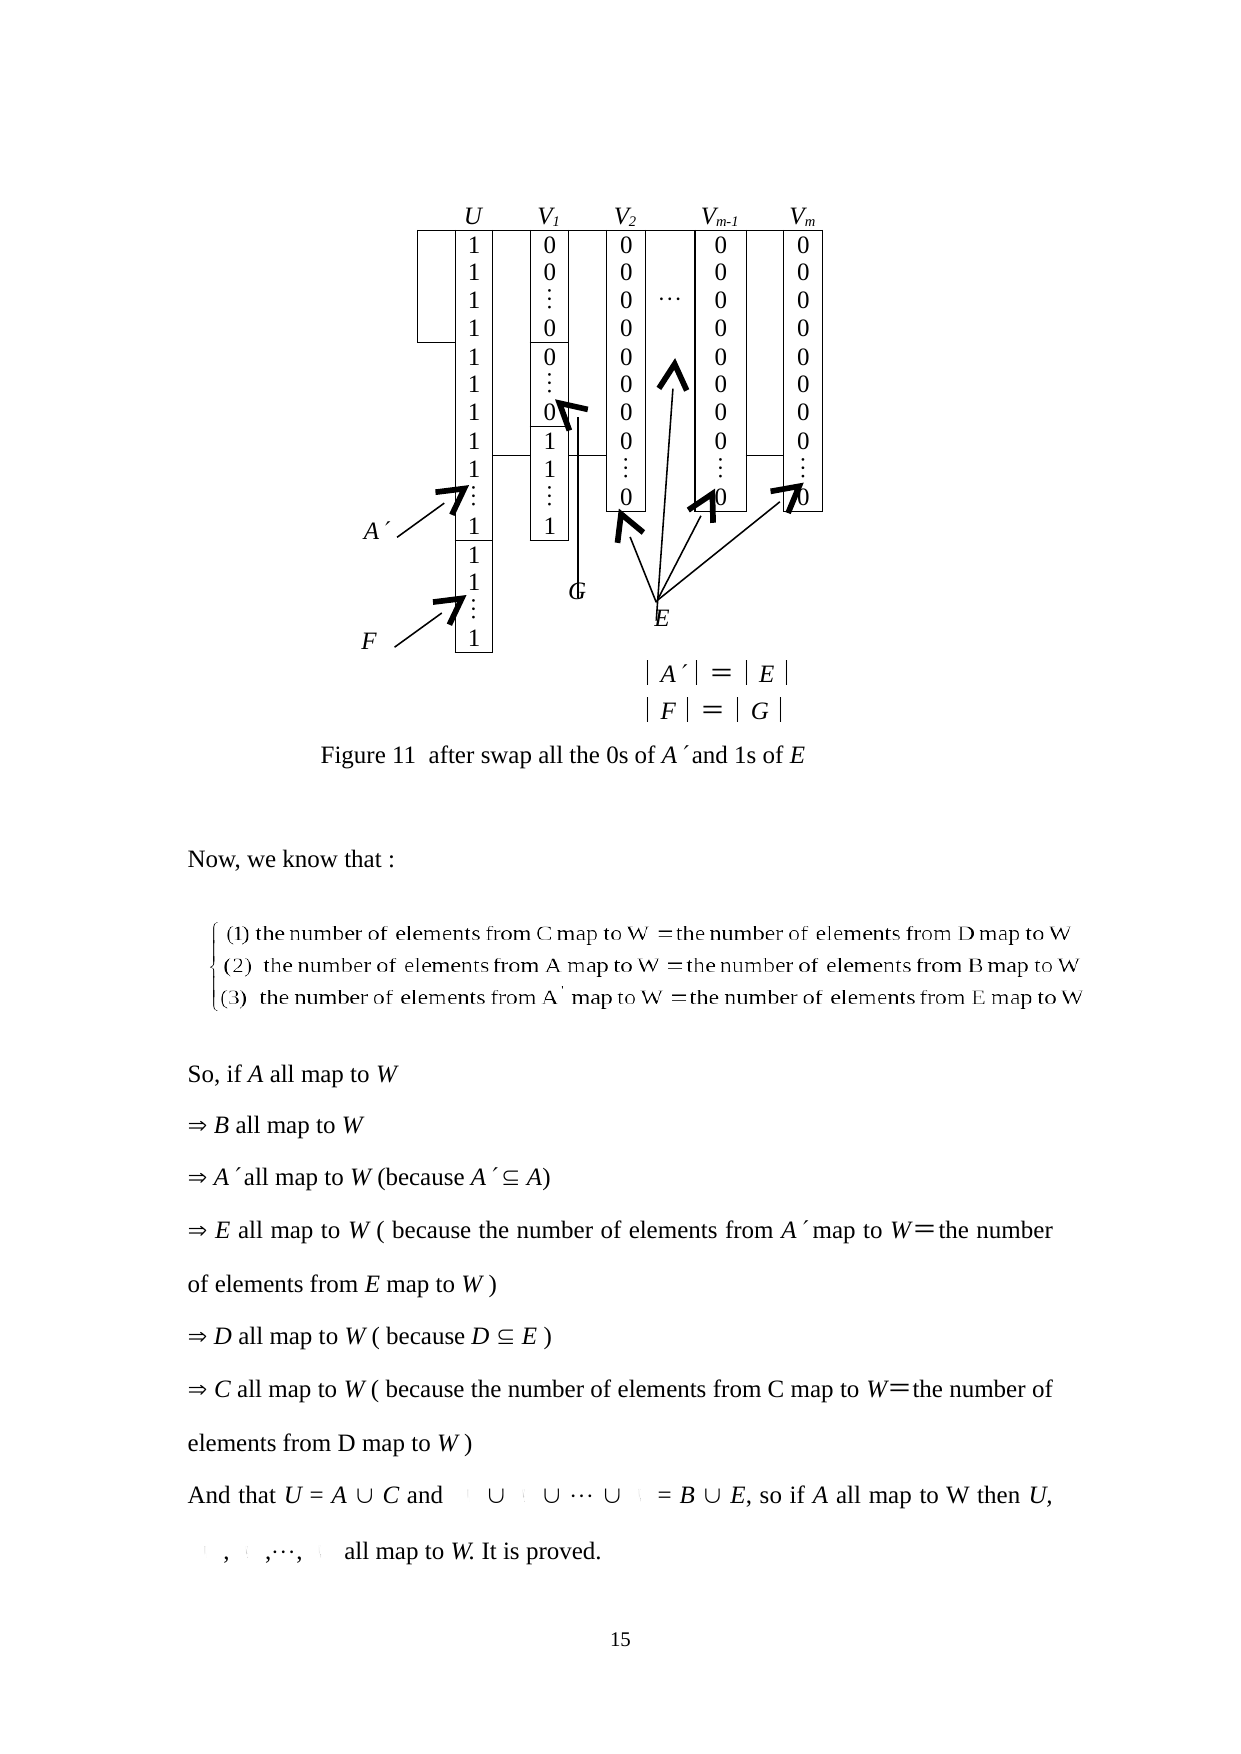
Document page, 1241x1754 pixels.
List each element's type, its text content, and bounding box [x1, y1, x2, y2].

table_cell 0 [607, 398, 645, 426]
table_cell [695, 540, 729, 568]
table_cell [784, 491, 793, 511]
table_cell [493, 511, 530, 540]
table_cell [646, 455, 667, 483]
table_cell [569, 540, 577, 568]
table_cell [493, 286, 530, 314]
table_cell 0 [696, 426, 746, 454]
table_cell 0 [607, 483, 645, 511]
table_cell [747, 483, 783, 511]
table_cell [418, 483, 455, 511]
table_cell  [531, 286, 568, 314]
table_cell 0 [784, 314, 822, 342]
table_cell [747, 370, 783, 398]
text And that U = A  C and   = B  E, so if A all map to W then U,,,, all map to W. It is proved. [187, 1476, 1053, 1570]
table_header [569, 202, 606, 230]
table_cell 0 [531, 314, 568, 342]
table_cell 1 [531, 427, 568, 454]
table_cell 1 [456, 286, 492, 314]
text So, if A all map to W [187, 1055, 1053, 1093]
table_cell [784, 569, 823, 596]
table_cell 1 [456, 426, 492, 454]
table_cell [646, 314, 694, 342]
table_cell 1 [456, 370, 492, 398]
table_cell [418, 455, 455, 483]
table_cell [645, 596, 657, 624]
table_cell 1 [456, 259, 492, 286]
table_cell 0 [607, 370, 645, 398]
table_cell [606, 569, 645, 596]
table_cell [784, 540, 823, 568]
table_cell 0 [784, 370, 822, 398]
table_cell [437, 497, 455, 511]
table_cell [530, 541, 569, 568]
text Now, we know that : [187, 840, 1053, 878]
table_cell [646, 483, 665, 511]
table_cell [493, 569, 530, 596]
table_cell  [531, 370, 568, 398]
text  C all map to W ( because the number of elements from C map to W＝the number of elements from D map to W ) [187, 1368, 1053, 1462]
table_cell 1 [531, 511, 568, 540]
table_cell [747, 259, 783, 286]
table_cell [418, 569, 455, 596]
table_cell [747, 314, 783, 342]
table_cell 0 [696, 314, 746, 342]
table_cell [579, 511, 606, 540]
table_cell [569, 569, 577, 591]
table_cell [569, 624, 606, 652]
table_cell [493, 596, 530, 624]
table_cell [746, 596, 784, 624]
table_cell [646, 342, 694, 370]
table_cell [569, 286, 606, 314]
table_cell [645, 579, 652, 596]
table_cell [746, 511, 784, 540]
table_cell 1 [456, 231, 492, 258]
table_cell [418, 624, 455, 652]
table_cell 1 [531, 455, 568, 483]
table_cell [746, 511, 765, 527]
table_cell 1 [456, 398, 492, 426]
table_cell [569, 342, 606, 370]
table_cell [579, 483, 606, 511]
table_cell  [784, 455, 822, 483]
table_cell [784, 624, 823, 645]
table_cell [645, 511, 663, 540]
table_cell [418, 259, 455, 286]
table_cell [493, 624, 530, 652]
table_cell [606, 512, 618, 540]
table_cell [418, 286, 455, 314]
table_cell [569, 456, 577, 483]
table_cell [530, 596, 569, 624]
table_cell [569, 370, 606, 398]
table_cell [695, 624, 746, 645]
table_cell [493, 426, 530, 454]
table_cell 1 [456, 455, 492, 483]
table_header [418, 202, 455, 230]
table_cell  [456, 483, 492, 511]
table_cell [784, 596, 823, 624]
table_cell [747, 426, 783, 454]
text  E all map to W ( because the number of elements from A map to W＝the number of elements from E map to W ) [187, 1209, 1053, 1303]
table_cell 0 [784, 398, 822, 426]
table_header V2 [606, 202, 645, 230]
table_cell [746, 569, 784, 596]
table_cell 0 [531, 398, 568, 426]
table_header [645, 202, 695, 230]
table_cell 0 [696, 483, 746, 511]
table_cell [569, 259, 606, 286]
table_cell [579, 426, 606, 454]
table_cell 0 [607, 259, 645, 286]
table_cell 0 [696, 370, 746, 398]
table_cell [621, 521, 645, 540]
table_cell [646, 398, 671, 426]
table_cell 0 [784, 286, 822, 314]
table_cell 0 [696, 259, 746, 286]
table_cell [606, 624, 645, 652]
table_cell [493, 231, 530, 258]
table_cell  [607, 455, 645, 483]
table_cell [579, 569, 606, 596]
table_cell 0 [607, 426, 645, 454]
table_header Vm [784, 202, 823, 230]
table_cell [606, 596, 645, 624]
table_cell 0 [607, 314, 645, 342]
table_cell [493, 456, 530, 483]
table_cell [646, 259, 694, 286]
table_cell [493, 540, 530, 568]
table_cell [701, 540, 746, 568]
table_cell 0 [784, 259, 822, 286]
table_cell [418, 314, 455, 342]
table_cell [747, 286, 783, 314]
table_cell [646, 231, 694, 258]
table_cell [418, 596, 454, 624]
table_cell  [646, 286, 694, 314]
text  D all map to W ( because D  E ) [187, 1317, 1053, 1354]
table_cell [747, 398, 783, 426]
table_cell [493, 398, 530, 426]
table_cell 0 [696, 398, 746, 426]
table_cell 1 [456, 511, 492, 540]
table_cell [672, 398, 694, 426]
table_cell 1 [456, 569, 492, 596]
table_cell [493, 314, 530, 342]
table_cell [676, 540, 695, 568]
table_cell [666, 572, 695, 596]
text  A all map to W (because A  A) [187, 1158, 1053, 1196]
table_cell [695, 596, 746, 624]
table_cell [418, 426, 455, 454]
table_cell [625, 512, 645, 529]
table_cell 0 [607, 231, 645, 258]
table_cell [579, 456, 606, 483]
table_cell [569, 314, 606, 342]
table_cell [645, 540, 661, 568]
table_cell 0 [784, 426, 822, 454]
table_cell [418, 231, 455, 258]
table_cell [606, 540, 641, 568]
table_cell [690, 531, 695, 540]
table_cell [418, 511, 455, 540]
table_cell 0 [607, 342, 645, 370]
table_cell 1 [456, 342, 492, 370]
table_cell [695, 569, 746, 596]
table_cell [569, 483, 577, 511]
table_cell 0 [784, 342, 822, 370]
table_cell [493, 259, 530, 286]
table_cell [663, 511, 695, 540]
table_cell 0 [696, 231, 746, 258]
table_cell 0 [607, 286, 645, 314]
table_cell [418, 540, 455, 568]
table_cell 0 [793, 483, 822, 511]
table_header U [455, 202, 493, 230]
table_cell [747, 342, 783, 370]
table_cell [418, 343, 455, 370]
table_cell [667, 455, 694, 483]
text  B all map to W [187, 1107, 1053, 1144]
table_cell [747, 456, 783, 483]
table_cell [735, 531, 746, 540]
table_header [746, 202, 784, 230]
table_cell [493, 370, 530, 398]
table_cell [530, 624, 569, 652]
table_cell [418, 370, 455, 398]
table_cell [746, 624, 784, 645]
table_cell [572, 584, 577, 596]
table_cell [569, 596, 606, 624]
table_cell [747, 231, 783, 258]
table_cell [746, 540, 784, 568]
table_cell 0 [531, 343, 568, 370]
table_cell  [696, 455, 746, 483]
table_cell 0 [531, 259, 568, 286]
table_header Vm-1 [695, 202, 746, 230]
table_cell [645, 569, 659, 596]
text Figure 11 after swap all the 0s of A and 1s of E [320, 741, 898, 768]
table_cell [493, 483, 530, 511]
table_header V1 [530, 202, 569, 230]
table_cell [646, 370, 694, 398]
table_cell [493, 342, 530, 370]
table_cell [569, 426, 577, 454]
table_cell [662, 569, 693, 594]
table_cell [418, 398, 455, 426]
table_cell [430, 605, 455, 624]
table_cell 0 [531, 231, 568, 258]
table_cell [665, 483, 694, 511]
table_cell [784, 512, 823, 540]
table_cell 1 [456, 314, 492, 342]
table_cell [569, 511, 577, 540]
table_cell 0 [696, 286, 746, 314]
table_cell 0 [696, 342, 746, 370]
table_cell 0 [784, 231, 822, 258]
table_cell [695, 512, 746, 540]
table_cell [569, 398, 606, 426]
table_cell [646, 426, 669, 454]
table_cell  [456, 596, 492, 624]
table_cell [660, 569, 672, 591]
table_cell [645, 624, 695, 645]
table_cell  [531, 483, 568, 511]
table_cell [661, 540, 687, 568]
table_cell [569, 231, 606, 258]
table_cell [579, 540, 606, 568]
table_cell 1 [456, 624, 492, 652]
table_cell [658, 596, 695, 624]
table_cell 1 [456, 541, 492, 568]
table_cell [418, 511, 430, 520]
table_cell [670, 426, 694, 454]
table_cell [530, 569, 569, 596]
table_header [493, 202, 530, 230]
table_cell [633, 540, 645, 568]
